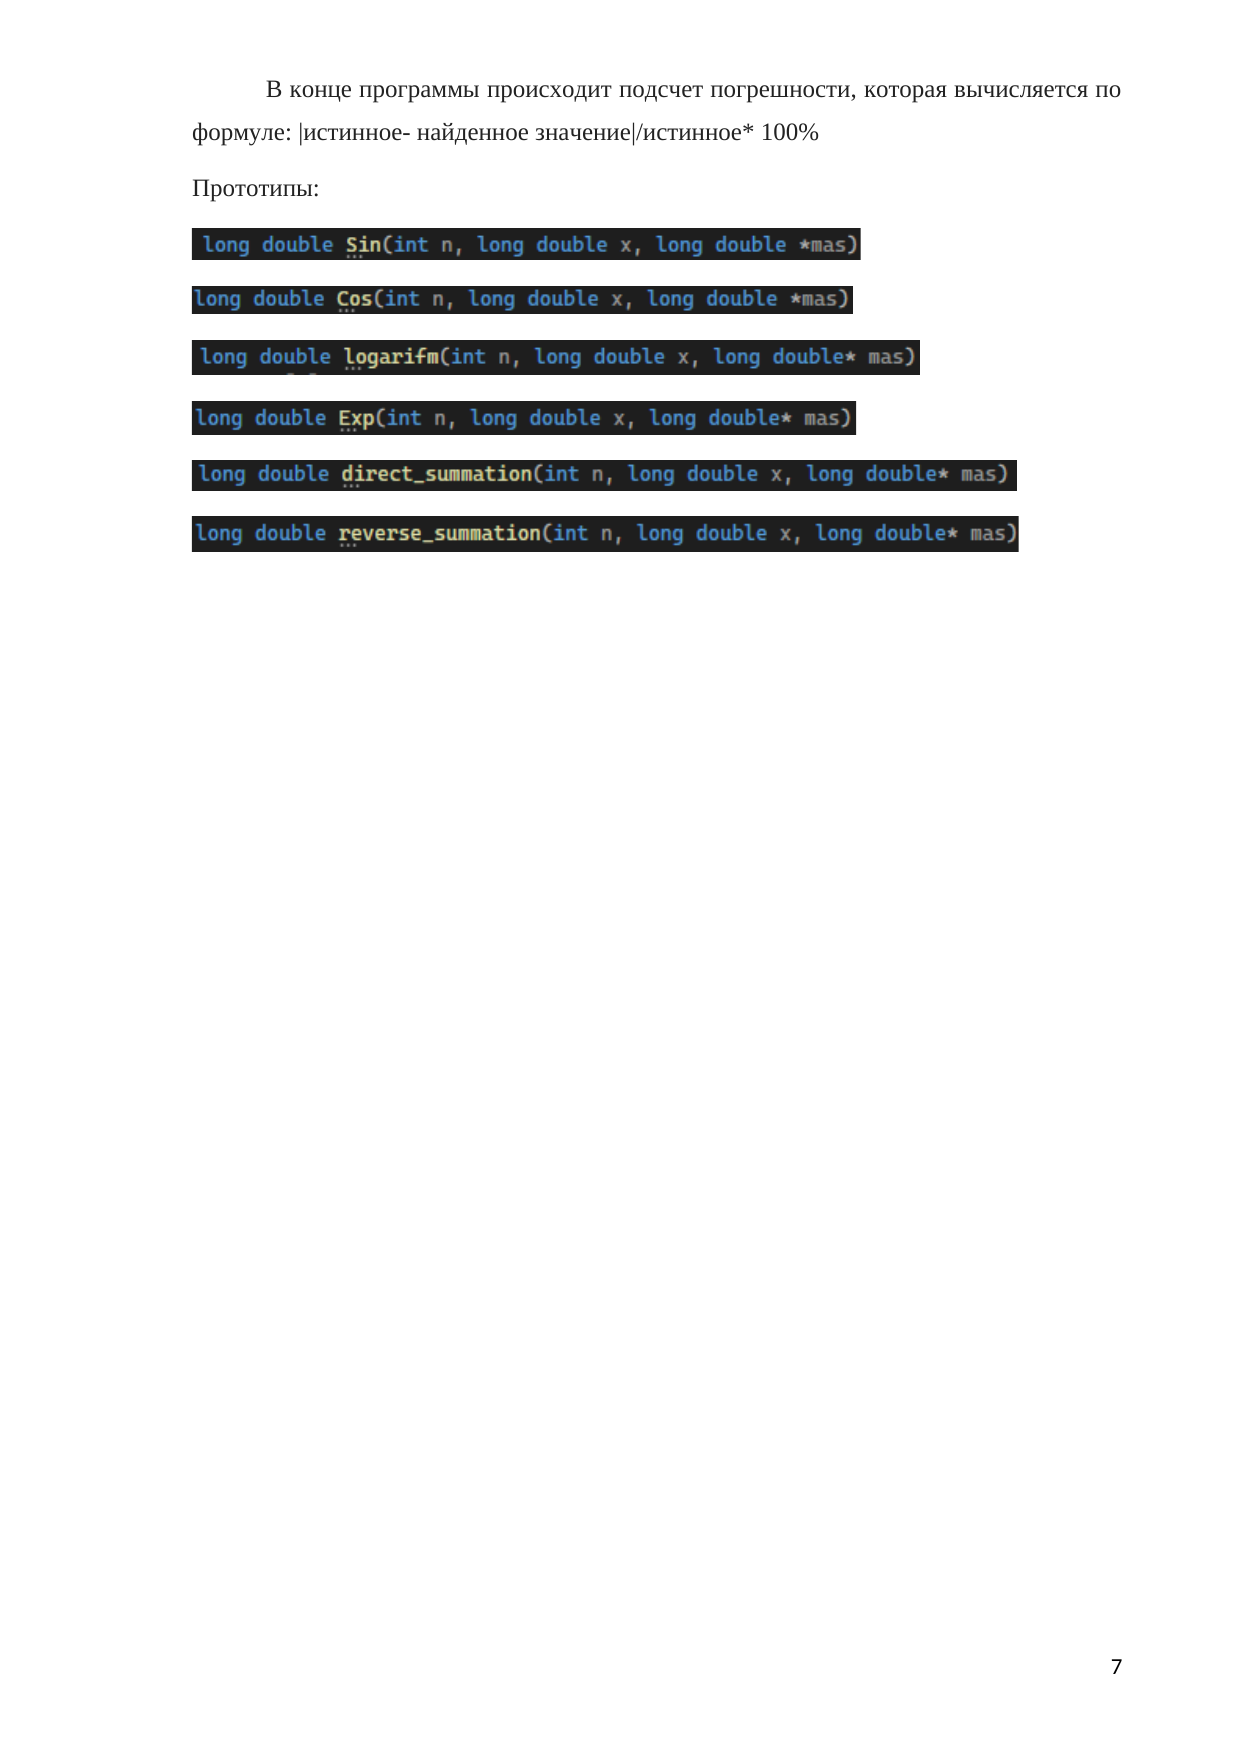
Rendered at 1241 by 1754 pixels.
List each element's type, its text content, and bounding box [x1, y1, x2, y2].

text В конце программы происходит подсчет погрешности, которая вычисляется по формуле: |истинное- найденное значение|/истинное* 100% [192, 74, 1122, 146]
text Прототипы: [192, 173, 1122, 201]
